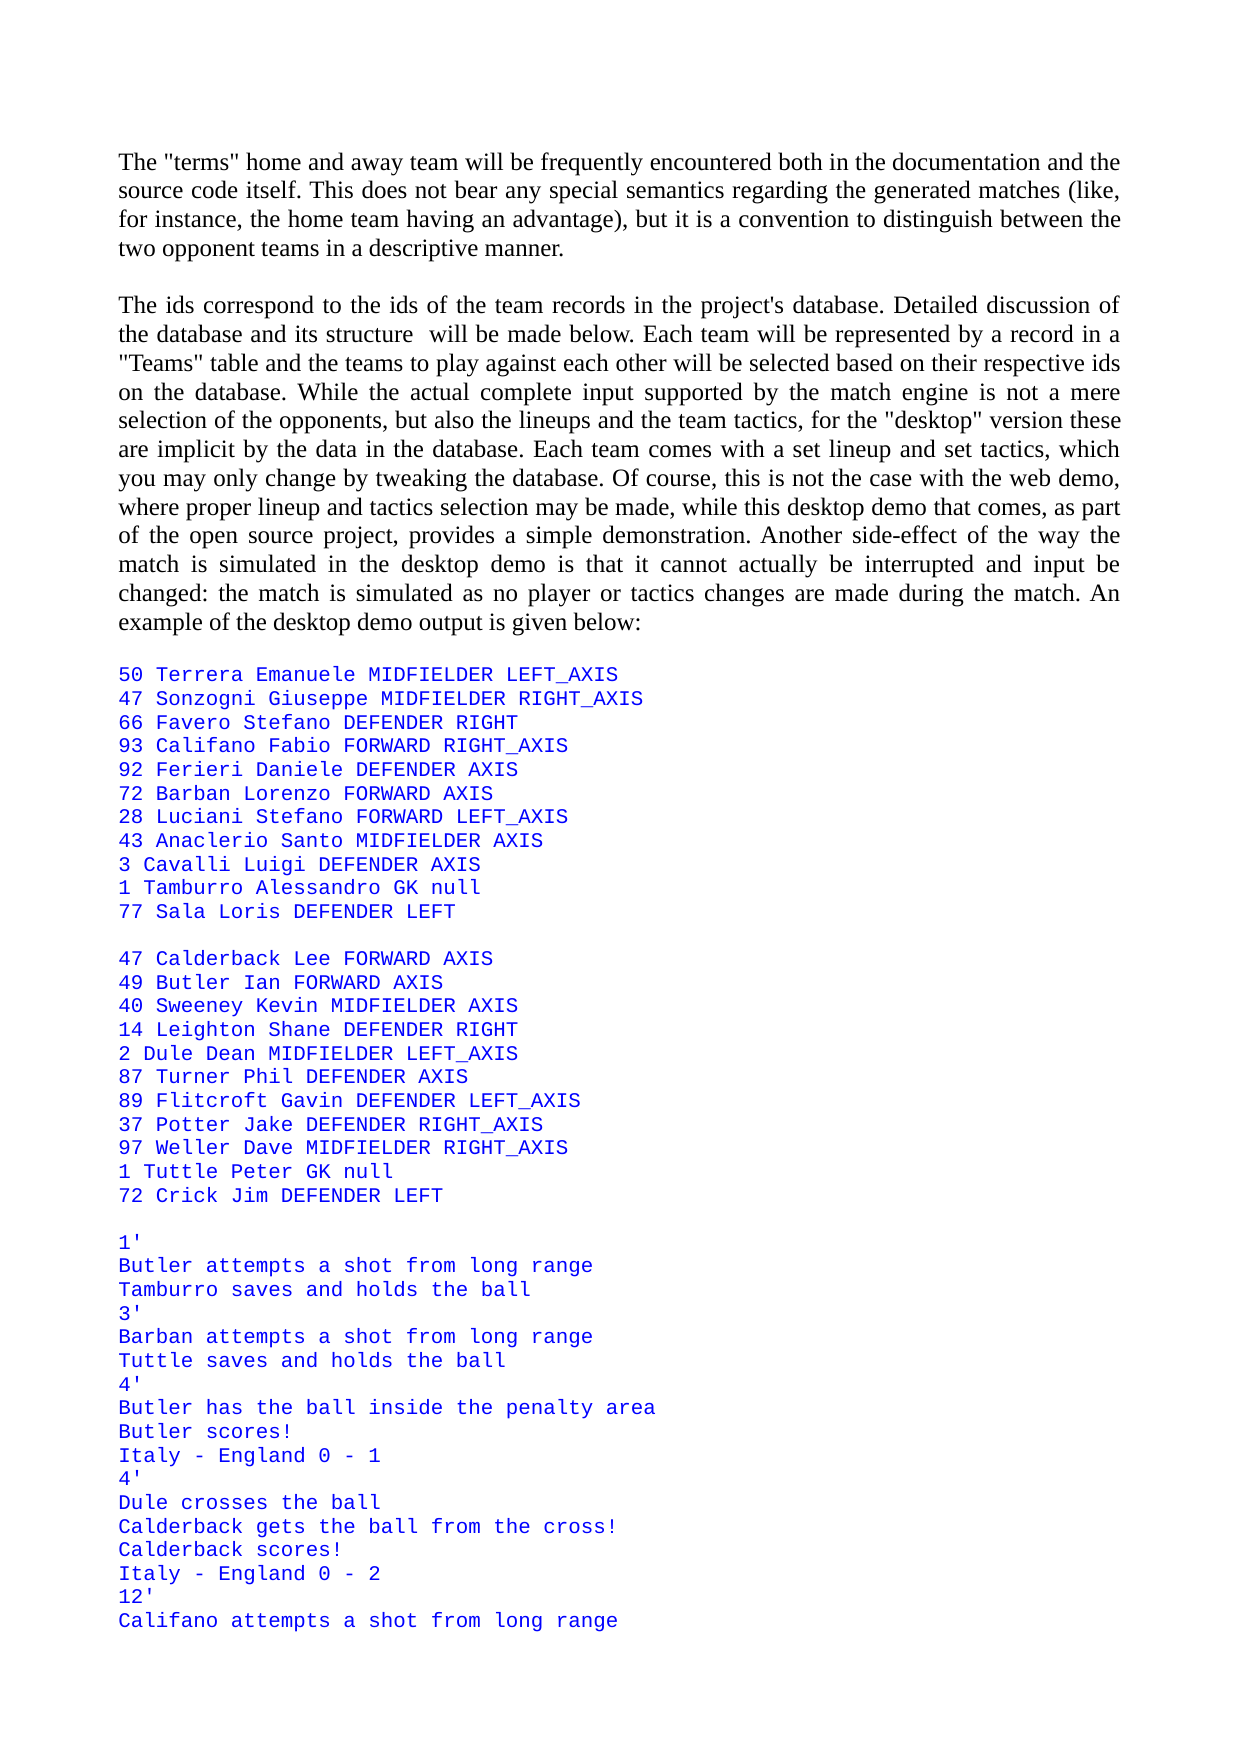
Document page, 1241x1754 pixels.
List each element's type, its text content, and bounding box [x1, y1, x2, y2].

text 28 Luciani Stefano FORWARD LEFT_AXIS [118, 806, 1122, 830]
text Italy - England 0 - 2 [118, 1563, 1122, 1587]
text Dule crosses the ball [118, 1492, 1122, 1516]
text 77 Sala Loris DEFENDER LEFT [118, 901, 1122, 924]
text Calderback gets the ball from the cross! [118, 1516, 1122, 1539]
text 43 Anaclerio Santo MIDFIELDER AXIS [118, 830, 1122, 853]
text 50 Terrera Emanuele MIDFIELDER LEFT_AXIS [118, 664, 1122, 688]
text Tamburro saves and holds the ball [118, 1279, 1122, 1303]
text 97 Weller Dave MIDFIELDER RIGHT_AXIS [118, 1137, 1122, 1161]
text 3' [118, 1303, 1122, 1326]
text The "terms" home and away team will be frequently encountered both in the documentation and the source code itself. This does not bear any special semantics regarding the generated matches (like, for instance, the home team having an advantage), but it is a convention to distinguish between the two opponent teams in a descriptive manner. [118, 147, 1122, 262]
text 1 Tamburro Alessandro GK null [118, 877, 1122, 901]
text 14 Leighton Shane DEFENDER RIGHT [118, 1019, 1122, 1043]
text Tuttle saves and holds the ball [118, 1350, 1122, 1374]
text 49 Butler Ian FORWARD AXIS [118, 972, 1122, 995]
text 66 Favero Stefano DEFENDER RIGHT [118, 712, 1122, 735]
text 3 Cavalli Luigi DEFENDER AXIS [118, 853, 1122, 877]
text 47 Sonzogni Giuseppe MIDFIELDER RIGHT_AXIS [118, 688, 1122, 712]
text Butler attempts a shot from long range [118, 1256, 1122, 1279]
text 2 Dule Dean MIDFIELDER LEFT_AXIS [118, 1043, 1122, 1066]
text 40 Sweeney Kevin MIDFIELDER AXIS [118, 995, 1122, 1019]
text Calderback scores! [118, 1539, 1122, 1563]
text 72 Crick Jim DEFENDER LEFT [118, 1184, 1122, 1208]
text 72 Barban Lorenzo FORWARD AXIS [118, 783, 1122, 806]
text 47 Calderback Lee FORWARD AXIS [118, 948, 1122, 972]
text 89 Flitcroft Gavin DEFENDER LEFT_AXIS [118, 1090, 1122, 1114]
text Italy - England 0 - 1 [118, 1445, 1122, 1468]
text 12' [118, 1587, 1122, 1610]
text The ids correspond to the ids of the team records in the project's database. Detailed discussion of the database and its structure will be made below. Each team will be represented by a record in a "Teams" table and the teams to play against each other will be selected based on their respective ids on the database. While the actual complete input supported by the match engine is not a mere selection of the opponents, but also the lineups and the team tactics, for the "desktop" version these are implicit by the data in the database. Each team comes with a set lineup and set tactics, which you may only change by tweaking the database. Of course, this is not the case with the web demo, where proper lineup and tactics selection may be made, while this desktop demo that comes, as part of the open source project, provides a simple demonstration. Another side-effect of the way the match is simulated in the desktop demo is that it cannot actually be interrupted and input be changed: the match is simulated as no player or tactics changes are made during the match. An example of the desktop demo output is given below: [118, 291, 1122, 636]
text 1 Tuttle Peter GK null [118, 1161, 1122, 1184]
text 93 Califano Fabio FORWARD RIGHT_AXIS [118, 735, 1122, 759]
text Califano attempts a shot from long range [118, 1610, 1122, 1634]
text Butler has the ball inside the penalty area [118, 1397, 1122, 1421]
text 37 Potter Jake DEFENDER RIGHT_AXIS [118, 1114, 1122, 1137]
text 4' [118, 1374, 1122, 1397]
text Butler scores! [118, 1421, 1122, 1445]
text Barban attempts a shot from long range [118, 1326, 1122, 1350]
text 4' [118, 1468, 1122, 1492]
text 87 Turner Phil DEFENDER AXIS [118, 1066, 1122, 1090]
text 1' [118, 1232, 1122, 1256]
text 92 Ferieri Daniele DEFENDER AXIS [118, 759, 1122, 783]
